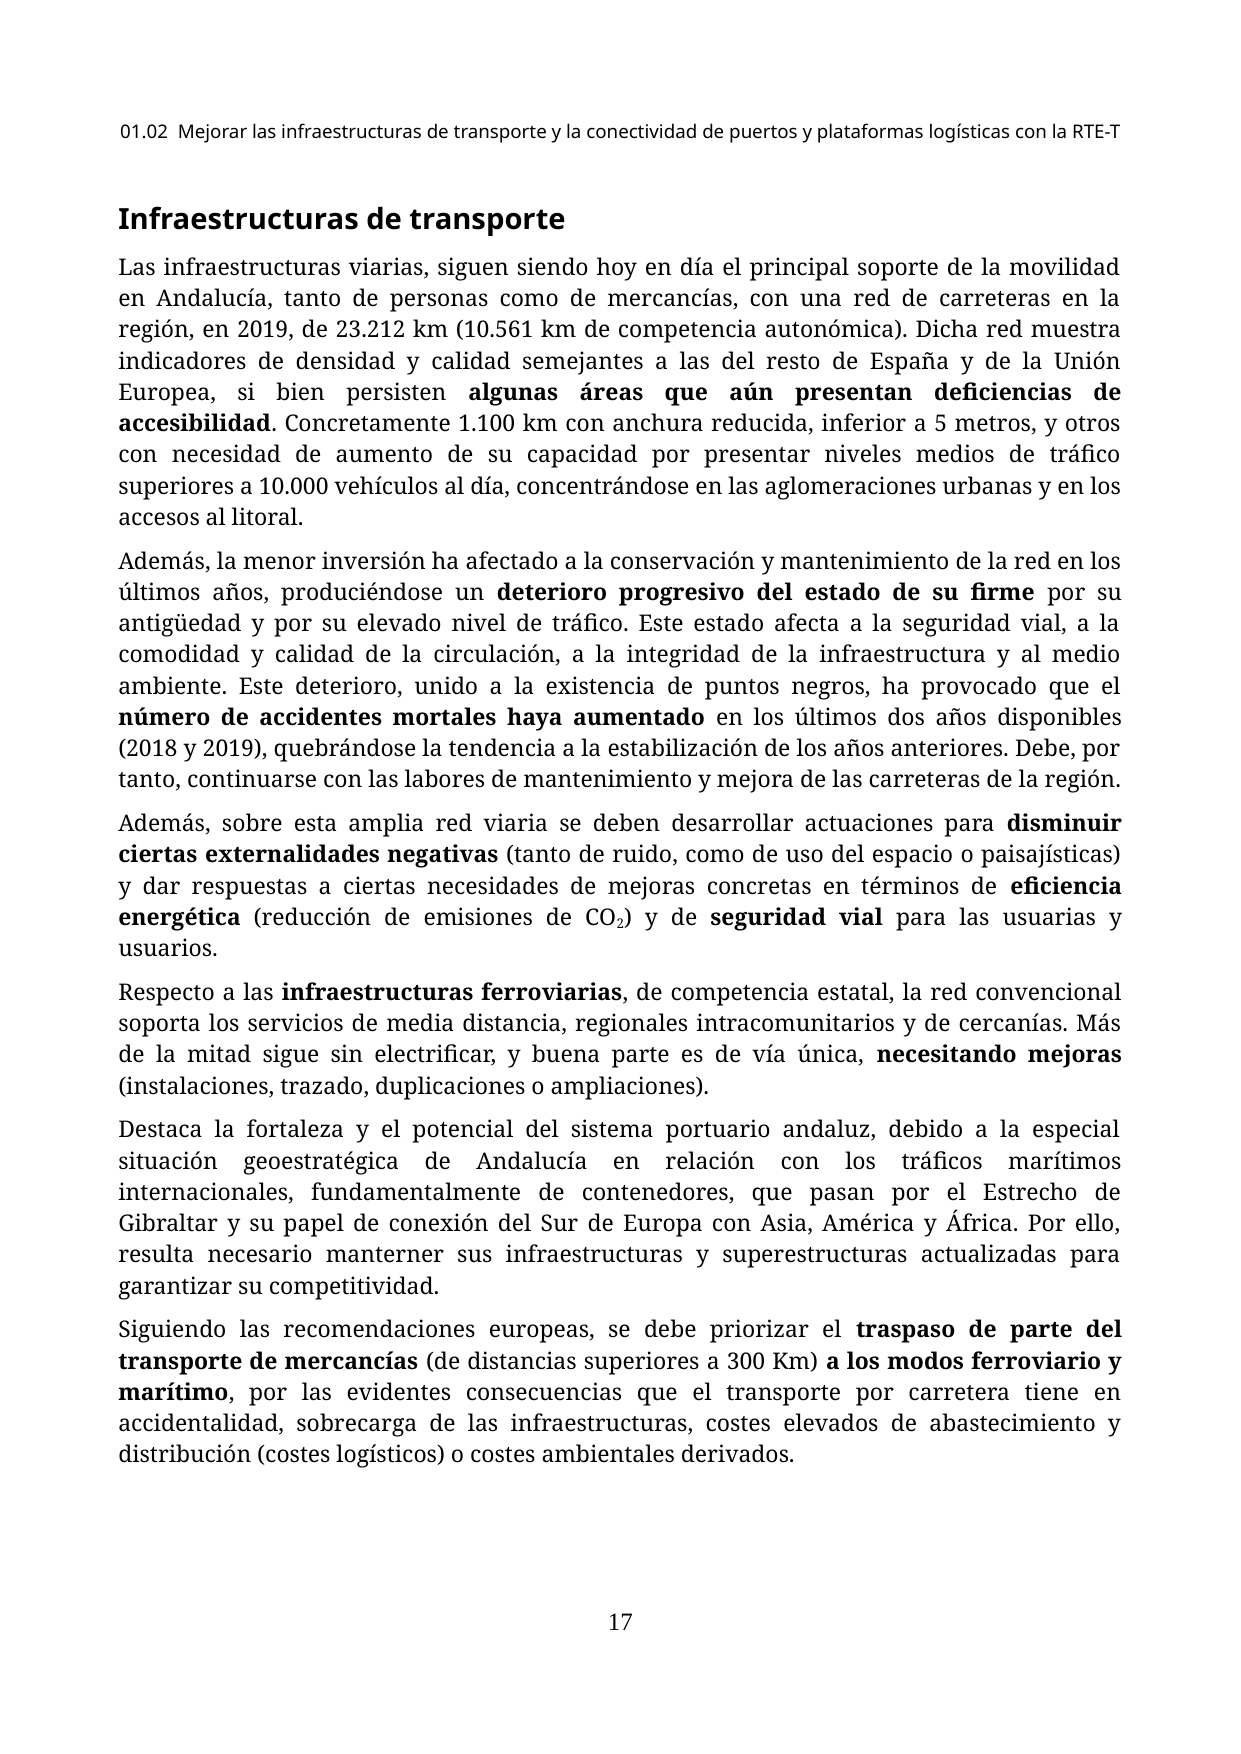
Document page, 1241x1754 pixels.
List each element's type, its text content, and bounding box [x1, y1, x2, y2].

text Las infraestructuras viarias, siguen siendo hoy en día el principal soporte de la movilidad en Andalucía, tanto de personas como de mercancías, con una red de carreteras en la región, en 2019, de 23.212 km (10.561 km de competencia autonómica). Dicha red muestra indicadores de densidad y calidad semejantes a las del resto de España y de la Unión Europea, si bien persisten algunas áreas que aún presentan deficiencias de accesibilidad. Concretamente 1.100 km con anchura reducida, inferior a 5 metros, y otros con necesidad de aumento de su capacidad por presentar niveles medios de tráfico superiores a 10.000 vehículos al día, concentrándose en las aglomeraciones urbanas y en los accesos al litoral. [118, 251, 1122, 532]
text Además, la menor inversión ha afectado a la conservación y mantenimiento de la red en los últimos años, produciéndose un deterioro progresivo del estado de su firme por su antigüedad y por su elevado nivel de tráfico. Este estado afecta a la seguridad vial, a la comodidad y calidad de la circulación, a la integridad de la infraestructura y al medio ambiente. Este deterioro, unido a la existencia de puntos negros, ha provocado que el número de accidentes mortales haya aumentado en los últimos dos años disponibles (2018 y 2019), quebrándose la tendencia a la estabilización de los años anteriores. Debe, por tanto, continuarse con las labores de mantenimiento y mejora de las carreteras de la región. [118, 544, 1122, 794]
text Además, sobre esta amplia red viaria se deben desarrollar actuaciones para disminuir ciertas externalidades negativas (tanto de ruido, como de uso del espacio o paisajísticas) y dar respuestas a ciertas necesidades de mejoras concretas en términos de eficiencia energética (reducción de emisiones de CO2) y de seguridad vial para las usuarias y usuarios. [118, 807, 1122, 963]
subtitle Infraestructuras de transporte [118, 199, 1122, 238]
text Siguiendo las recomendaciones europeas, se debe priorizar el traspaso de parte del transporte de mercancías (de distancias superiores a 300 Km) a los modos ferroviario y marítimo, por las evidentes consecuencias que el transporte por carretera tiene en accidentalidad, sobrecarga de las infraestructuras, costes elevados de abastecimiento y distribución (costes logísticos) o costes ambientales derivados. [118, 1313, 1122, 1469]
text Respecto a las infraestructuras ferroviarias, de competencia estatal, la red convencional soporta los servicios de media distancia, regionales intracomunitarios y de cercanías. Más de la mitad sigue sin electrificar, y buena parte es de vía única, necesitando mejoras (instalaciones, trazado, duplicaciones o ampliaciones). [118, 976, 1122, 1101]
text Destaca la fortaleza y el potencial del sistema portuario andaluz, debido a la especial situación geoestratégica de Andalucía en relación con los tráficos marítimos internacionales, fundamentalmente de contenedores, que pasan por el Estrecho de Gibraltar y su papel de conexión del Sur de Europa con Asia, América y África. Por ello, resulta necesario manterner sus infraestructuras y superestructuras actualizadas para garantizar su competitividad. [118, 1113, 1122, 1301]
